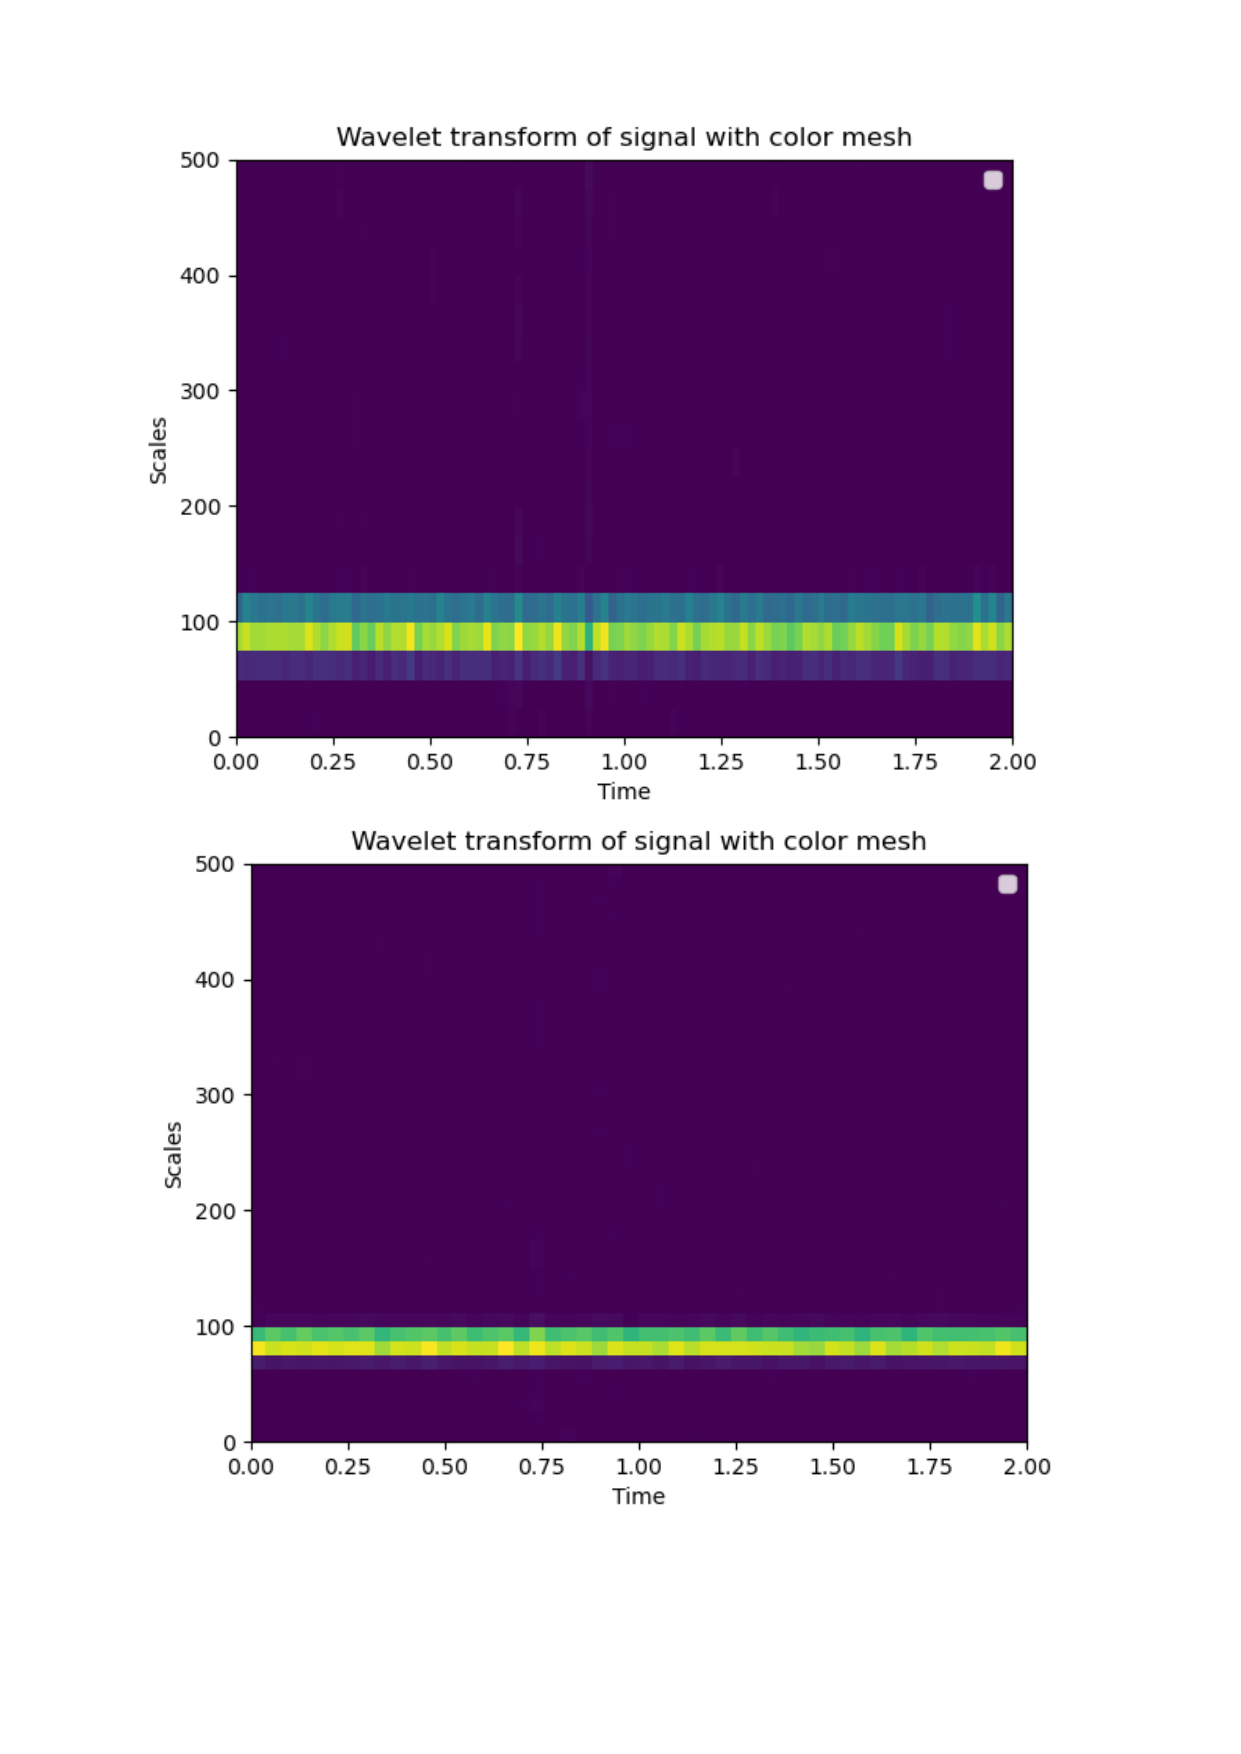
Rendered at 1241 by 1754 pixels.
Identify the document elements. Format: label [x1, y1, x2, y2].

picture [141, 118, 1099, 1520]
